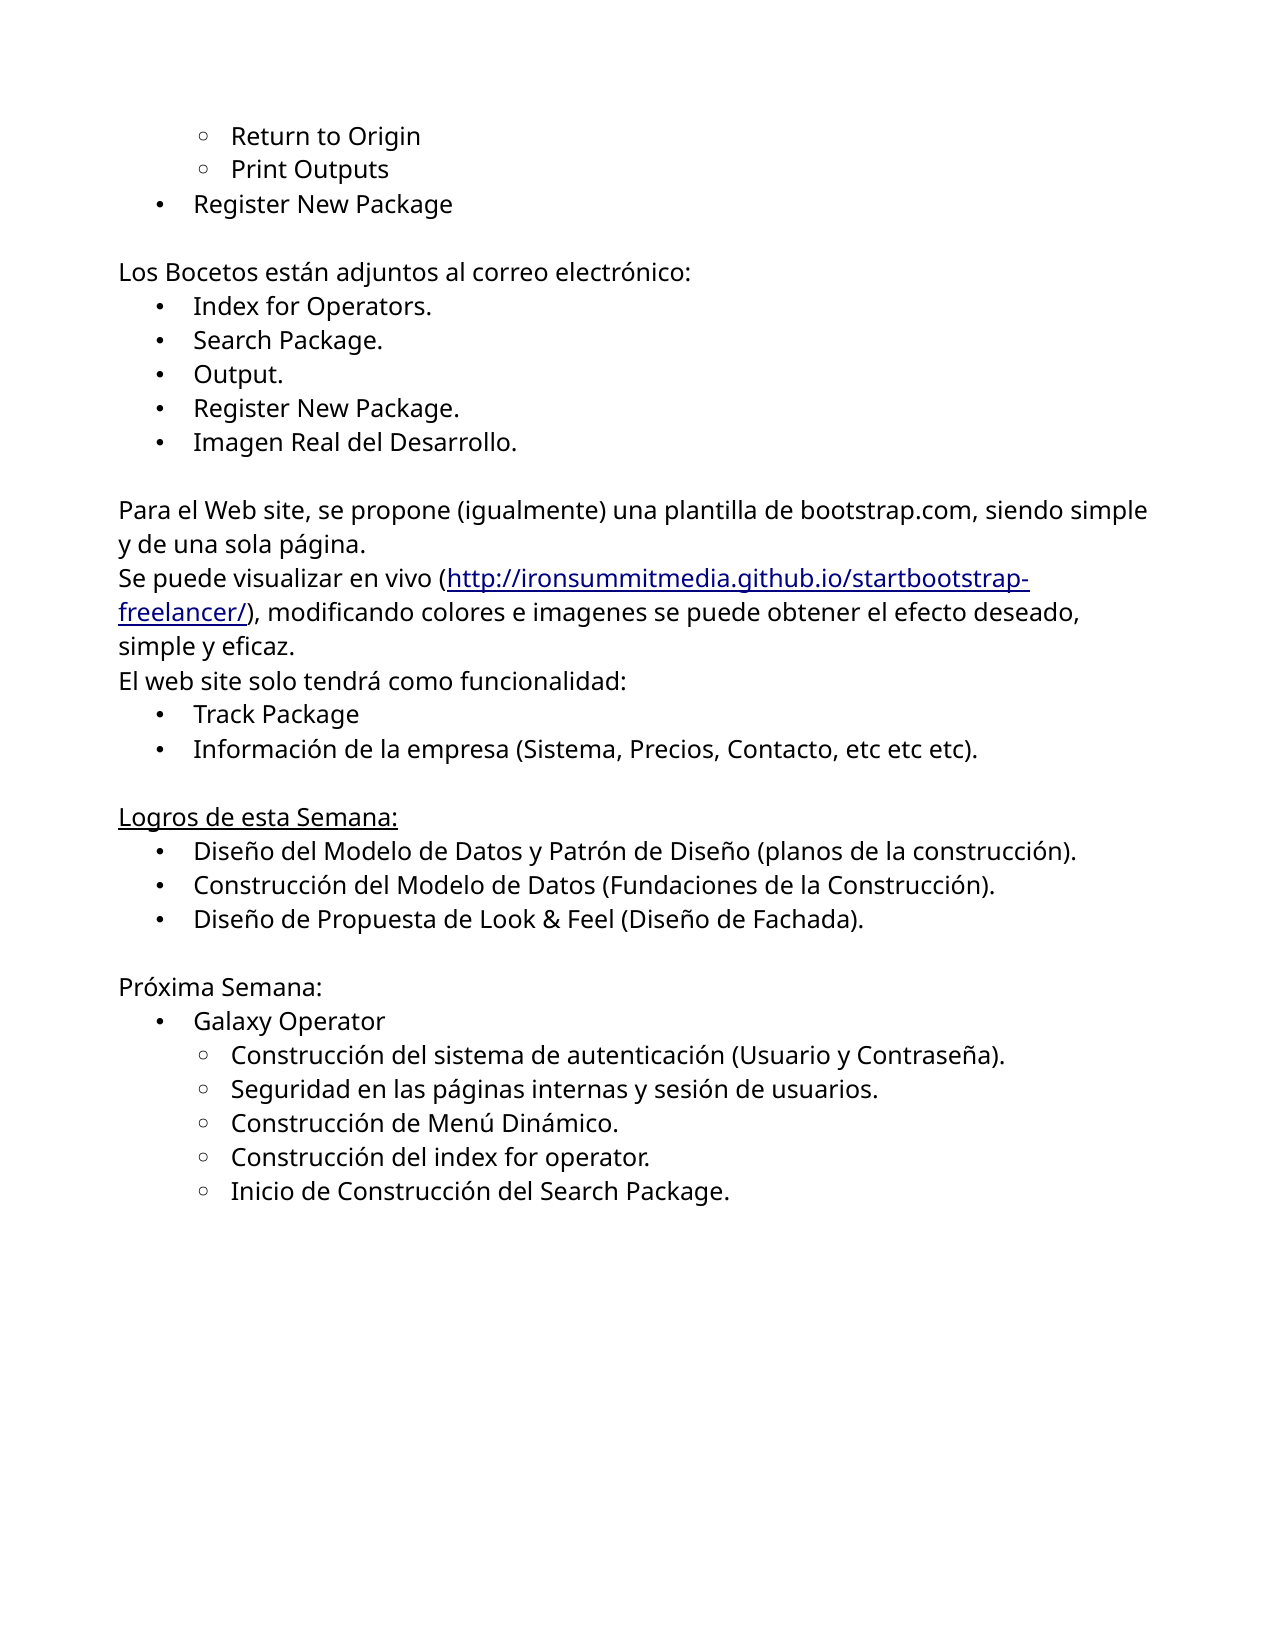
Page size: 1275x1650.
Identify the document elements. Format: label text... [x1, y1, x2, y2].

list Construcción del sistema de autenticación (Usuario y Contraseña). [193, 1038, 1157, 1072]
text Para el Web site, se propone (igualmente) una plantilla de bootstrap.com, siendo simple y de una sola página. [118, 493, 1157, 561]
list Output. [156, 357, 1157, 391]
list Construcción de Menú Dinámico. [193, 1106, 1157, 1140]
list Search Package. [156, 322, 1157, 357]
list Diseño de Propuesta de Look & Feel (Diseño de Fachada). [156, 902, 1157, 936]
list Construcción del Modelo de Datos (Fundaciones de la Construcción). [156, 867, 1157, 902]
list Inicio de Construcción del Search Package. [193, 1174, 1157, 1208]
list Return to Origin [193, 118, 1157, 152]
list Información de la empresa (Sistema, Precios, Contacto, etc etc etc). [156, 731, 1157, 765]
list Index for Operators. [156, 288, 1157, 322]
list Imagen Real del Desarrollo. [156, 425, 1157, 459]
text Próxima Semana: [118, 970, 1157, 1004]
list Seguridad en las páginas internas y sesión de usuarios. [193, 1072, 1157, 1106]
list Track Package [156, 697, 1157, 731]
list Galaxy Operator [156, 1004, 1157, 1038]
list Print Outputs [193, 152, 1157, 186]
text Se puede visualizar en vivo (http://ironsummitmedia.github.io/startbootstrap-freelancer/), modificando colores e imagenes se puede obtener el efecto deseado, simple y eficaz. [118, 561, 1157, 663]
text El web site solo tendrá como funcionalidad: [118, 663, 1157, 697]
list Diseño del Modelo de Datos y Patrón de Diseño (planos de la construcción). [156, 833, 1157, 867]
list Construcción del index for operator. [193, 1140, 1157, 1174]
text Los Bocetos están adjuntos al correo electrónico: [118, 254, 1157, 288]
text Logros de esta Semana: [118, 799, 1157, 833]
list Register New Package [156, 186, 1157, 220]
list Register New Package. [156, 391, 1157, 425]
